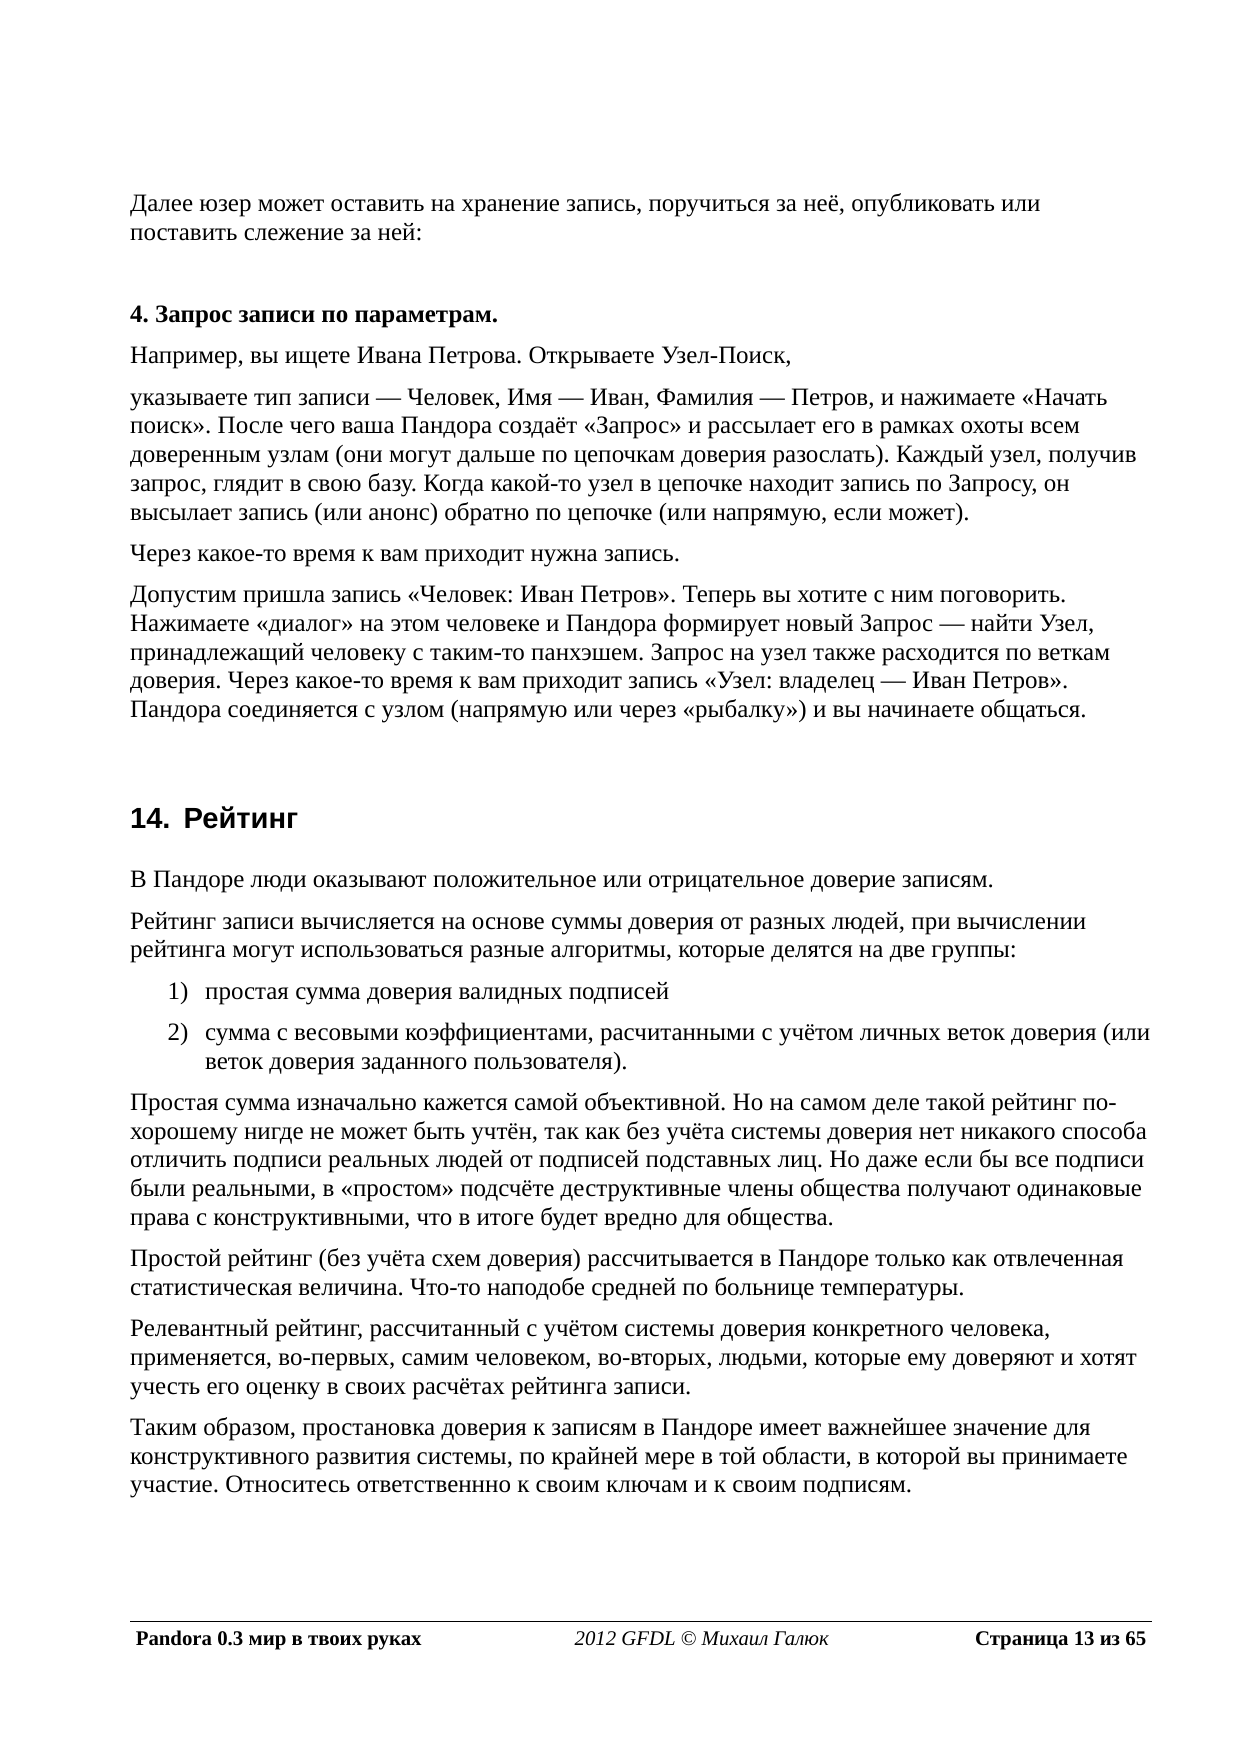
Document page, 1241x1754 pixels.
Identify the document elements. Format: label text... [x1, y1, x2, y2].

text Релевантный рейтинг, рассчитанный с учётом системы доверия конкретного человека, применяется, во-первых, самим человеком, во-вторых, людьми, которые ему доверяют и хотят учесть его оценку в своих расчётах рейтинга записи. [130, 1313, 1152, 1399]
text Далее юзер может оставить на хранение запись, поручиться за неё, опубликовать или поставить слежение за ней: [130, 188, 1152, 246]
text Через какое-то время к вам приходит нужна запись. [130, 538, 1152, 567]
text указываете тип записи — Человек, Имя — Иван, Фамилия — Петров, и нажимаете «Начать поиск». После чего ваша Пандора создаёт «Запрос» и рассылает его в рамках охоты всем доверенным узлам (они могут дальше по цепочкам доверия разослать). Каждый узел, получив запрос, глядит в свою базу. Когда какой-то узел в цепочке находит запись по Запросу, он высылает запись (или анонс) обратно по цепочке (или напрямую, если может). [130, 382, 1152, 526]
text Допустим пришла запись «Человек: Иван Петров». Теперь вы хотите с ним поговорить. Нажимаете «диалог» на этом человеке и Пандора формирует новый Запрос — найти Узел, принадлежащий человеку с таким-то панхэшем. Запрос на узел также расходится по веткам доверия. Через какое-то время к вам приходит запись «Узел: владелец — Иван Петров». Пандора соединяется с узлом (напрямую или через «рыбалку») и вы начинаете общаться. [130, 579, 1152, 723]
list простая сумма доверия валидных подписей [167, 976, 1152, 1004]
text Простой рейтинг (без учёта схем доверия) рассчитывается в Пандоре только как отвлеченная статистическая величина. Что-то наподобе средней по больнице температуры. [130, 1243, 1152, 1301]
text 4. Запрос записи по параметрам. [130, 299, 1152, 328]
text Таким образом, простановка доверия к записям в Пандоре имеет важнейшее значение для конструктивного развития системы, по крайней мере в той области, в которой вы принимаете участие. Относитесь ответственнно к своим ключам и к своим подписям. [130, 1412, 1152, 1498]
text Рейтинг записи вычисляется на основе суммы доверия от разных людей, при вычислении рейтинга могут использоваться разные алгоритмы, которые делятся на две группы: [130, 906, 1152, 963]
list сумма с весовыми коэффициентами, расчитанными с учётом личных веток доверия (или веток доверия заданного пользователя). [167, 1017, 1152, 1074]
text Простая сумма изначально кажется самой объективной. Но на самом деле такой рейтинг по-хорошему нигде не может быть учтён, так как без учёта системы доверия нет никакого способа отличить подписи реальных людей от подписей подставных лиц. Но даже если бы все подписи были реальными, в «простом» подсчёте деструктивные члены общества получают одинаковые права с конструктивными, что в итоге будет вредно для общества. [130, 1087, 1152, 1231]
text Например, вы ищете Ивана Петрова. Открываете Узел-Поиск, [130, 341, 1152, 369]
text В Пандоре люди оказывают положительное или отрицательное доверие записям. [130, 864, 1152, 893]
subtitle Рейтинг [130, 801, 1152, 834]
